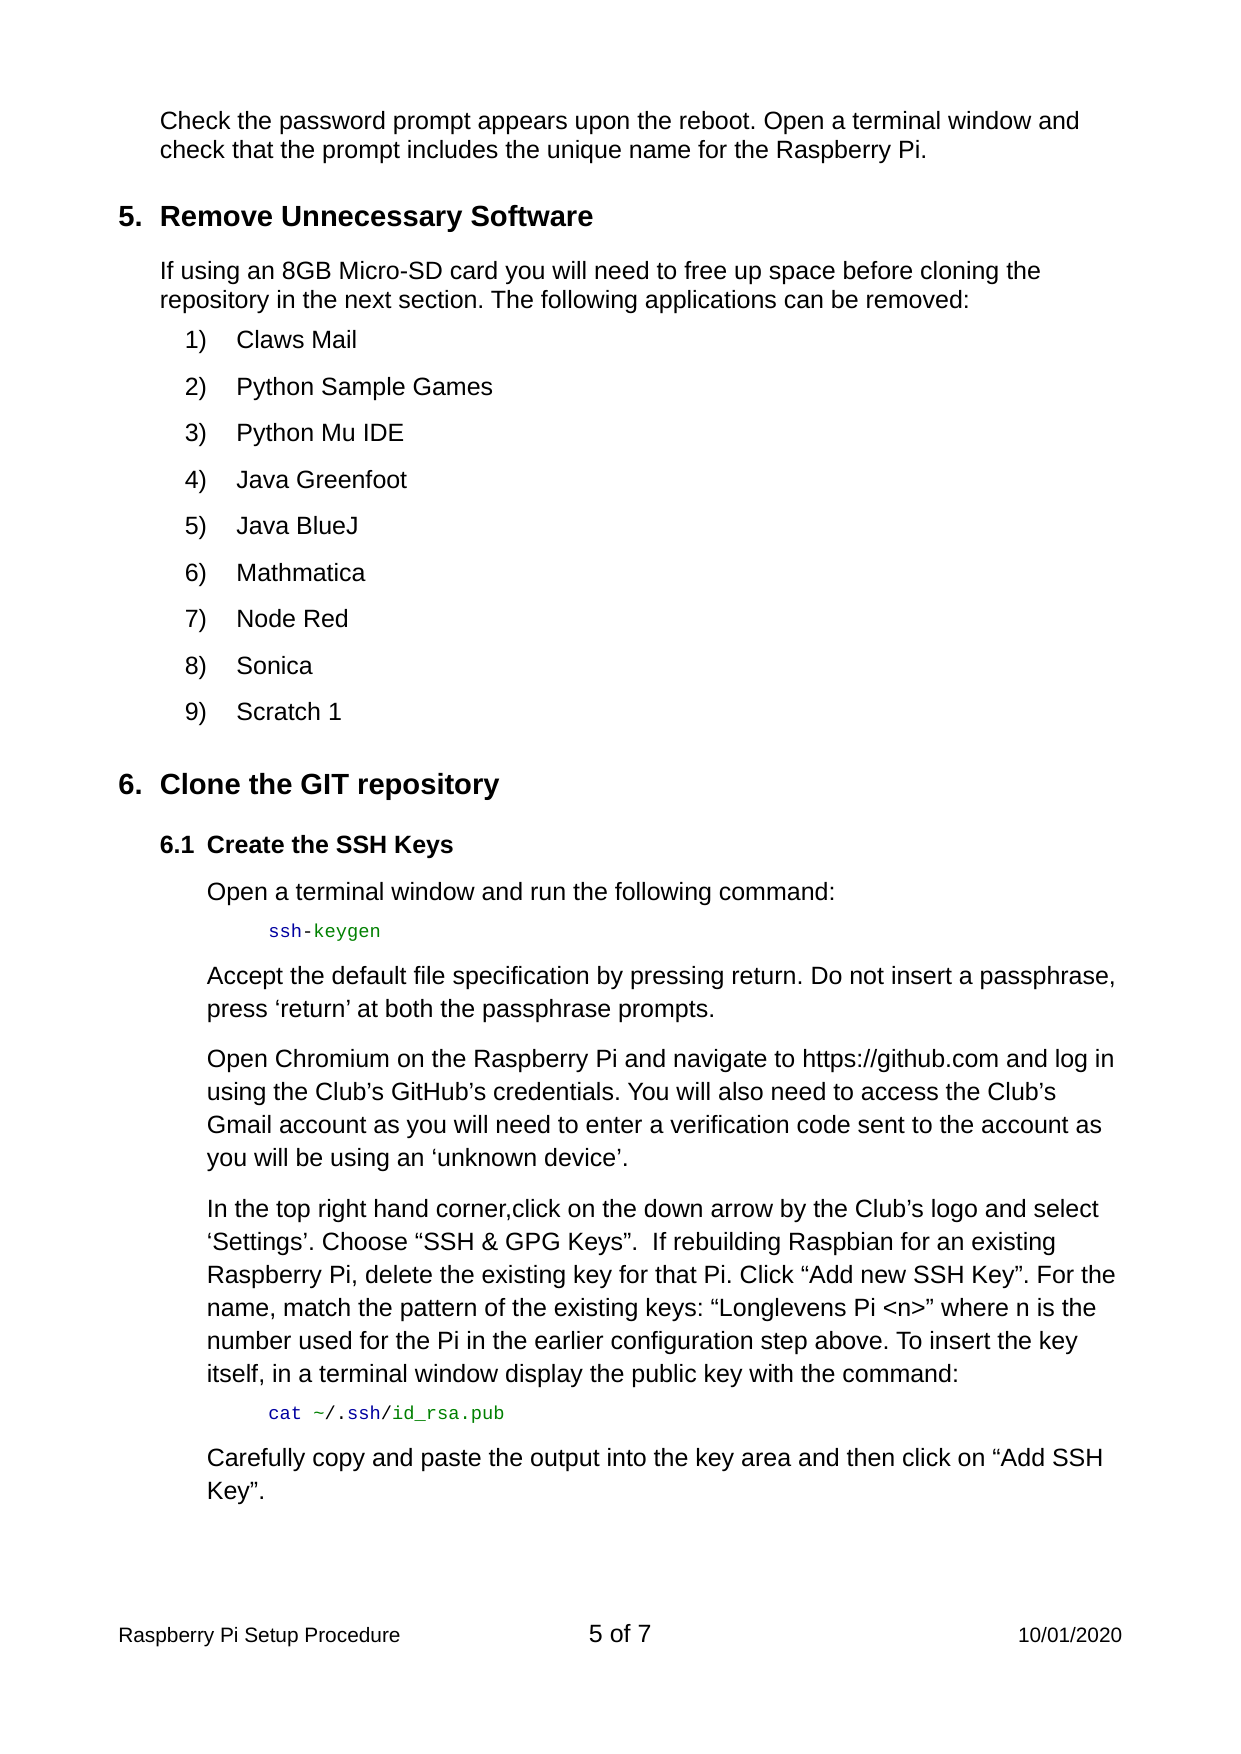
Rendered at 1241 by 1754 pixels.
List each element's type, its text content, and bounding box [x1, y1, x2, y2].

text Open a terminal window and run the following command: [207, 877, 1122, 906]
text If using an 8GB Micro-SD card you will need to free up space before cloning the repository in the next section. The following applications can be removed: [159, 256, 1122, 314]
list Claws Mail [207, 326, 1122, 354]
list Node Red [207, 604, 1122, 633]
text cat ~/.ssh/id_rsa.pub [118, 1404, 1122, 1425]
text In the top right hand corner,click on the down arrow by the Club’s logo and select ‘Settings’. Choose “SSH & GPG Keys”. If rebuilding Raspbian for an existing Raspberry Pi, delete the existing key for that Pi. Click “Add new SSH Key”. For the name, match the pattern of the existing keys: “Longlevens Pi <n>” where n is the number used for the Pi in the earlier configuration step above. To insert the key itself, in a terminal window display the public key with the command: [207, 1194, 1122, 1388]
list Java BlueJ [207, 511, 1122, 540]
list Python Mu IDE [207, 418, 1122, 447]
text Open Chromium on the Raspberry Pi and navigate to https://github.com and log in using the Club’s GitHub’s credentials. You will also need to access the Club’s Gmail account as you will need to enter a verification code sent to the account as you will be using an ‘unknown device’. [207, 1044, 1122, 1172]
list Scratch 1 [207, 697, 1122, 726]
title Clone the GIT repository [118, 767, 1122, 801]
list Mathmatica [207, 558, 1122, 587]
title Create the SSH Keys [159, 830, 1122, 859]
text Check the password prompt appears upon the reboot. Open a terminal window and check that the prompt includes the unique name for the Raspberry Pi. [159, 106, 1122, 164]
list Python Sample Games [207, 372, 1122, 401]
list Sonica [207, 651, 1122, 679]
text ssh-keygen [118, 922, 1122, 943]
text Accept the default file specification by pressing return. Do not insert a passphrase, press ‘return’ at both the passphrase prompts. [207, 961, 1122, 1022]
list Java Greenfoot [207, 465, 1122, 494]
title Remove Unnecessary Software [118, 199, 1122, 233]
text Carefully copy and paste the output into the key area and then click on “Add SSH Key”. [207, 1443, 1122, 1505]
